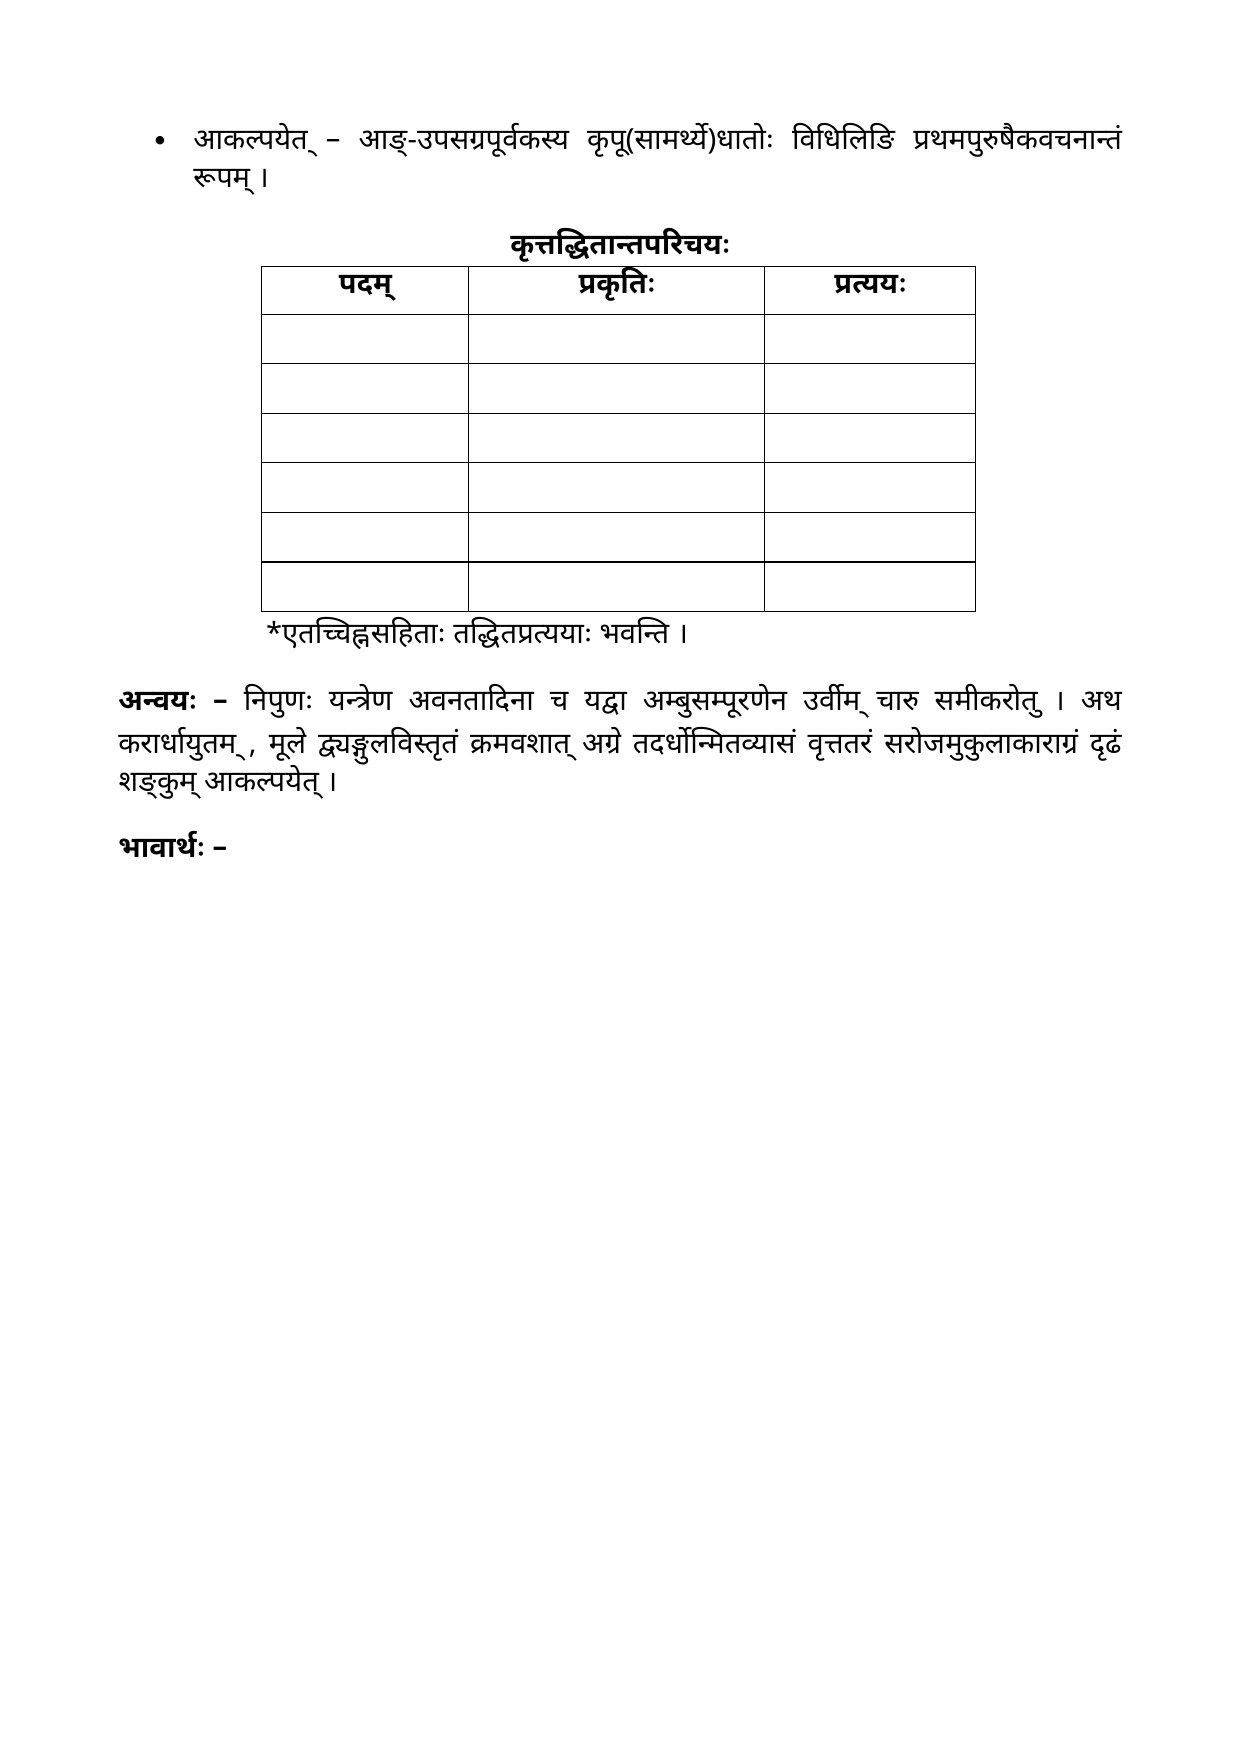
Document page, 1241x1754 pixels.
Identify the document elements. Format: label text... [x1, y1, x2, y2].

table_cell [469, 414, 764, 462]
text अन्वयः – निपुणः यन्त्रेण अवनतादिना च यद्वा अम्बुसम्पूरणेन उर्वीम् चारु समीकरोतु । अथ करार्धायुतम् , मूले द्व्यङ्गुलविस्तृतं क्रमवशात् अग्रे तदर्धोन्मितव्यासं वृत्ततरं सरोजमुकुलाकाराग्रं दृढं शङ्कुम् आकल्पयेत् । [118, 684, 1122, 803]
table_header प्रकृतिः [469, 267, 764, 313]
table_cell [262, 463, 468, 512]
table_cell [469, 513, 764, 561]
table_cell [765, 364, 975, 413]
table_cell [765, 463, 975, 512]
table_cell [469, 563, 764, 611]
text भावार्थः – [118, 832, 1122, 870]
text *एतच्चिह्नसहिताः तद्धितप्रत्ययाः भवन्ति । [118, 612, 1122, 655]
table_cell [765, 513, 975, 561]
table_cell [262, 364, 468, 413]
text कृत्तद्धितान्तपरिचयः [118, 228, 1122, 266]
table_cell [765, 563, 975, 611]
table_cell [469, 463, 764, 512]
table_header पदम् [262, 267, 468, 313]
table_cell [262, 414, 468, 462]
table_cell [765, 414, 975, 462]
table_cell [262, 315, 468, 363]
table_cell [469, 364, 764, 413]
table_cell [765, 315, 975, 363]
table_cell [262, 563, 468, 611]
table_cell [469, 315, 764, 363]
table_header प्रत्ययः [765, 267, 975, 313]
table_cell [262, 513, 468, 561]
list आकल्पयेत् – आङ्-उपसग्रपूर्वकस्य कृपू(सामर्थ्ये)धातोः विधिलिङि प्रथमपुरुषैकवचनान्तं रूपम् । [156, 118, 1122, 199]
